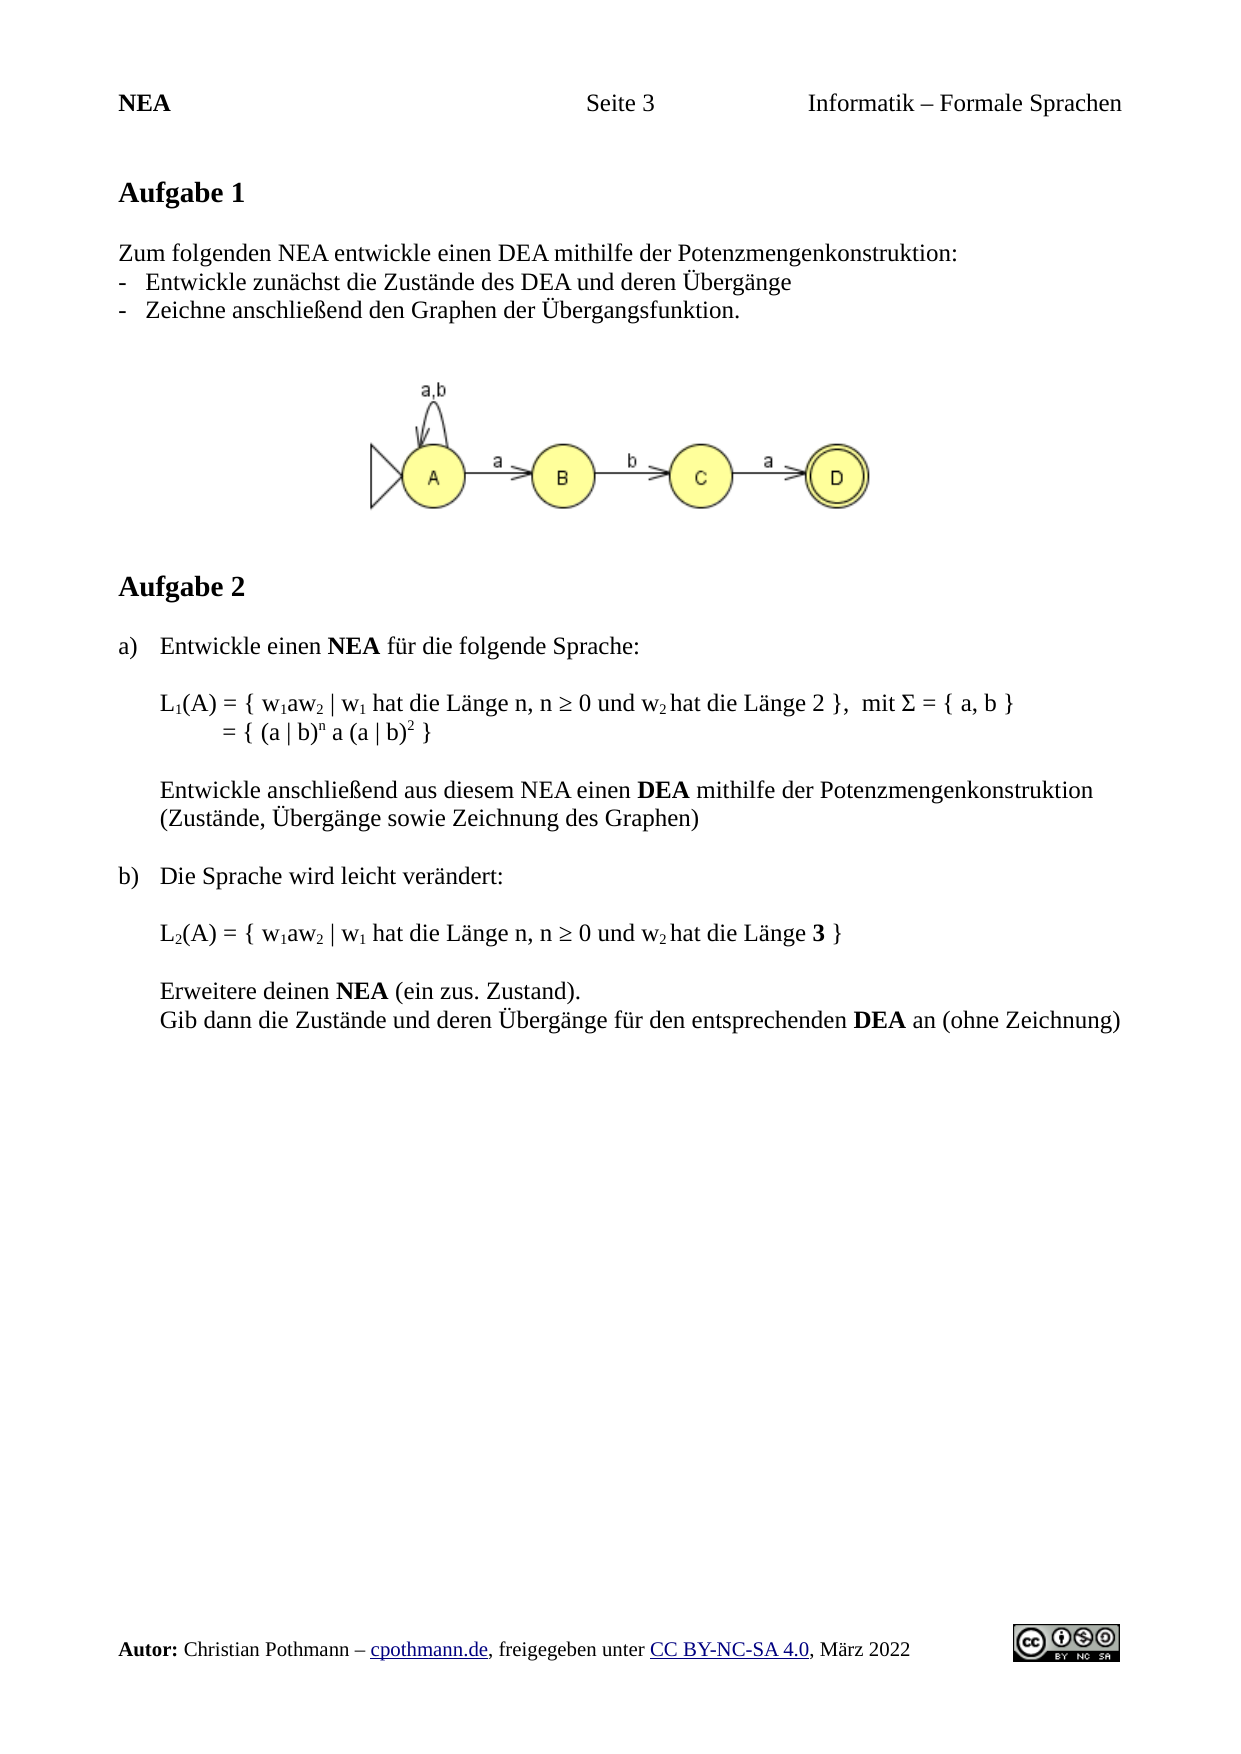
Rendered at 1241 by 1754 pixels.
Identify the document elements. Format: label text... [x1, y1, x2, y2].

text Autor: Christian Pothmann – cpothmann.de, freigegeben unter CC BY-NC-SA 4.0, März 2022 [118, 1637, 1013, 1661]
text Zum folgenden NEA entwickle einen DEA mithilfe der Potenzmengenkonstruktion: [118, 238, 1122, 267]
list Entwickle einen NEA für die folgende Sprache: L1(A) = { w1aw2 | w1 hat die Länge n, n ≥ 0 und w2 hat die Länge 2 }, mit Σ = { a, b } = { (a | b)n a (a | b)2 } Entwickle anschließend aus diesem NEA einen DEA mithilfe der Potenzmengenkonstruktion (Zustände, Übergänge sowie Zeichnung des Graphen) [118, 631, 1122, 832]
text - Entwickle zunächst die Zustände des DEA und deren Übergänge [118, 267, 1122, 295]
picture [369, 381, 871, 512]
list Die Sprache wird leicht verändert: L2(A) = { w1aw2 | w1 hat die Länge n, n ≥ 0 und w2 hat die Länge 3 } Erweitere deinen NEA (ein zus. Zustand). Gib dann die Zustände und deren Übergänge für den entsprechenden DEA an (ohne Zeichnung) [118, 861, 1122, 1033]
text - Zeichne anschließend den Graphen der Übergangsfunktion. [118, 295, 1122, 324]
text Aufgabe 2 [118, 569, 1122, 602]
text Aufgabe 1 [118, 176, 1122, 209]
picture [1013, 1624, 1120, 1662]
